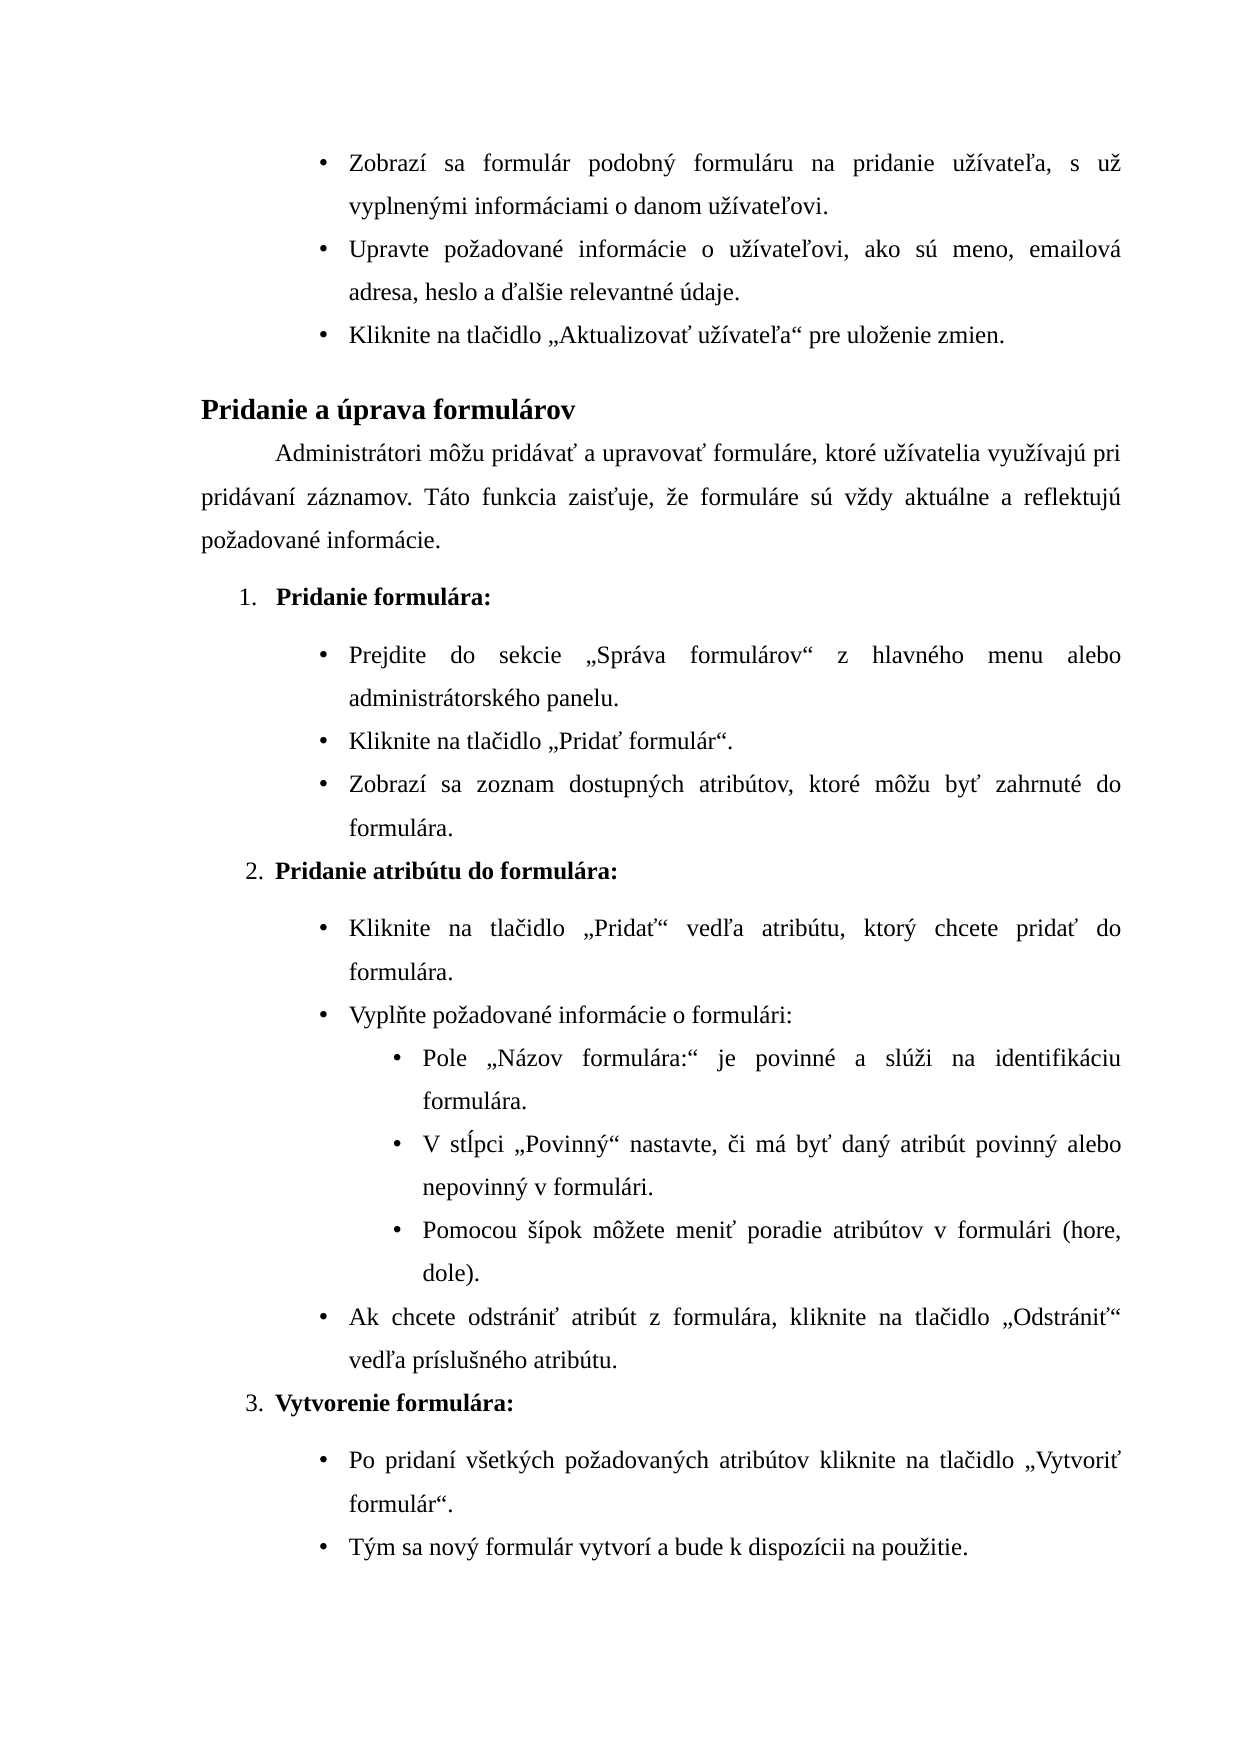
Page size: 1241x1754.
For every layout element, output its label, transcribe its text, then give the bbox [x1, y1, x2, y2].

list Prejdite do sekcie „Správa formulárov“ z hlavného menu alebo administrátorského panelu. [319, 640, 1122, 712]
list Pridanie formulára: [238, 582, 1122, 611]
list V stĺpci „Povinný“ nastavte, či má byť daný atribút povinný alebo nepovinný v formulári. [393, 1129, 1122, 1201]
list Upravte požadované informácie o užívateľovi, ako sú meno, emailová adresa, heslo a ďalšie relevantné údaje. [319, 234, 1122, 306]
list Zobrazí sa formulár podobný formuláru na pridanie užívateľa, s už vyplnenými informáciami o danom užívateľovi. [319, 148, 1122, 219]
list Pridanie atribútu do formulára: [245, 856, 1122, 884]
list Ak chcete odstrániť atribút z formulára, kliknite na tlačidlo „Odstrániť“ vedľa príslušného atribútu. [319, 1302, 1122, 1373]
subtitle Pridanie a úprava formulárov [201, 392, 1122, 426]
list Kliknite na tlačidlo „Pridať“ vedľa atribútu, ktorý chcete pridať do formulára. [319, 913, 1122, 985]
list Po pridaní všetkých požadovaných atribútov kliknite na tlačidlo „Vytvoriť formulár“. [319, 1446, 1122, 1517]
list Zobrazí sa zoznam dostupných atribútov, ktoré môžu byť zahrnuté do formulára. [319, 769, 1122, 841]
list Pole „Názov formulára:“ je povinné a slúži na identifikáciu formulára. [393, 1043, 1122, 1115]
list Tým sa nový formulár vytvorí a bude k dispozícii na použitie. [319, 1532, 1122, 1561]
list Kliknite na tlačidlo „Aktualizovať užívateľa“ pre uloženie zmien. [319, 320, 1122, 349]
text Administrátori môžu pridávať a upravovať formuláre, ktoré užívatelia využívajú pri pridávaní záznamov. Táto funkcia zaisťuje, že formuláre sú vždy aktuálne a reflektujú požadované informácie. [201, 438, 1122, 553]
list Vytvorenie formulára: [245, 1388, 1122, 1417]
list Pomocou šípok môžete meniť poradie atribútov v formulári (hore, dole). [393, 1215, 1122, 1287]
list Vyplňte požadované informácie o formulári: [319, 1000, 1122, 1028]
list Kliknite na tlačidlo „Pridať formulár“. [319, 726, 1122, 755]
